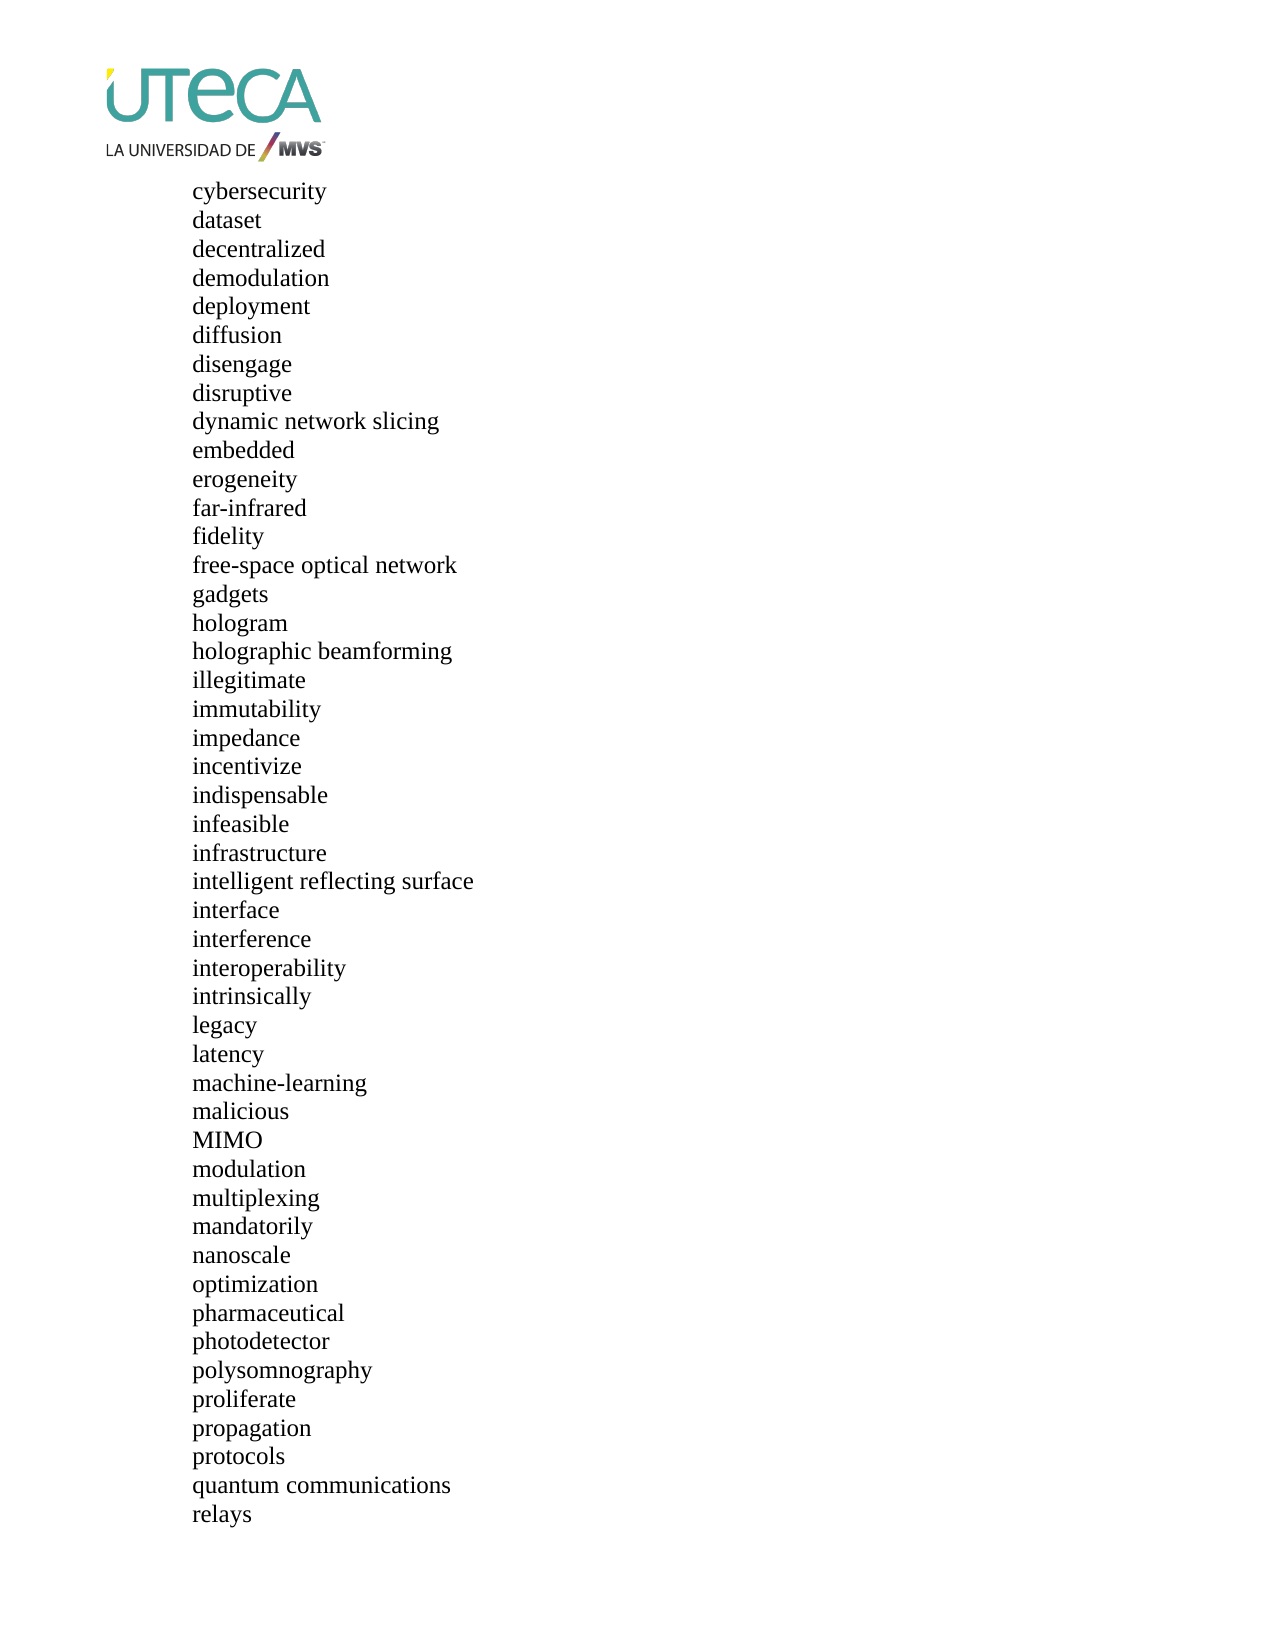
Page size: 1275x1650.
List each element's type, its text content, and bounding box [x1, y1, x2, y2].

text polysomnography [118, 1355, 1157, 1384]
text malicious [118, 1096, 1157, 1125]
text embedded [118, 435, 1157, 464]
text nanoscale [118, 1240, 1157, 1269]
text propagation [118, 1413, 1157, 1441]
text pharmaceutical [118, 1298, 1157, 1326]
text incentivize [118, 751, 1157, 780]
text fidelity [118, 521, 1157, 550]
text immutability [118, 694, 1157, 723]
text optimization [118, 1269, 1157, 1298]
text indispensable [118, 780, 1157, 809]
text latency [118, 1039, 1157, 1068]
text diffusion [118, 320, 1157, 349]
text cybersecurity [118, 176, 1157, 205]
text holographic beamforming [118, 636, 1157, 665]
text infeasible [118, 809, 1157, 838]
text disruptive [118, 378, 1157, 406]
text interference [118, 924, 1157, 953]
text quantum communications [118, 1470, 1157, 1499]
text protocols [118, 1441, 1157, 1470]
text disengage [118, 349, 1157, 378]
text impedance [118, 723, 1157, 751]
text MIMO [118, 1125, 1157, 1154]
text machine-learning [118, 1068, 1157, 1096]
text proliferate [118, 1384, 1157, 1413]
text photodetector [118, 1326, 1157, 1355]
text infrastructure [118, 838, 1157, 866]
text dataset [118, 205, 1157, 234]
text dynamic network slicing [118, 406, 1157, 435]
text legacy [118, 1010, 1157, 1039]
text relays [118, 1499, 1157, 1528]
text hologram [118, 608, 1157, 636]
text decentralized [118, 234, 1157, 263]
text intrinsically [118, 981, 1157, 1010]
text far-infrared [118, 493, 1157, 521]
text intelligent reflecting surface [118, 866, 1157, 895]
picture [104, 64, 328, 166]
text deployment [118, 291, 1157, 320]
text multiplexing [118, 1183, 1157, 1211]
text free-space optical network [118, 550, 1157, 579]
text erogeneity [118, 464, 1157, 493]
text interface [118, 895, 1157, 924]
text illegitimate [118, 665, 1157, 694]
text interoperability [118, 953, 1157, 981]
text modulation [118, 1154, 1157, 1183]
text demodulation [118, 263, 1157, 291]
text gadgets [118, 579, 1157, 608]
text mandatorily [118, 1211, 1157, 1240]
